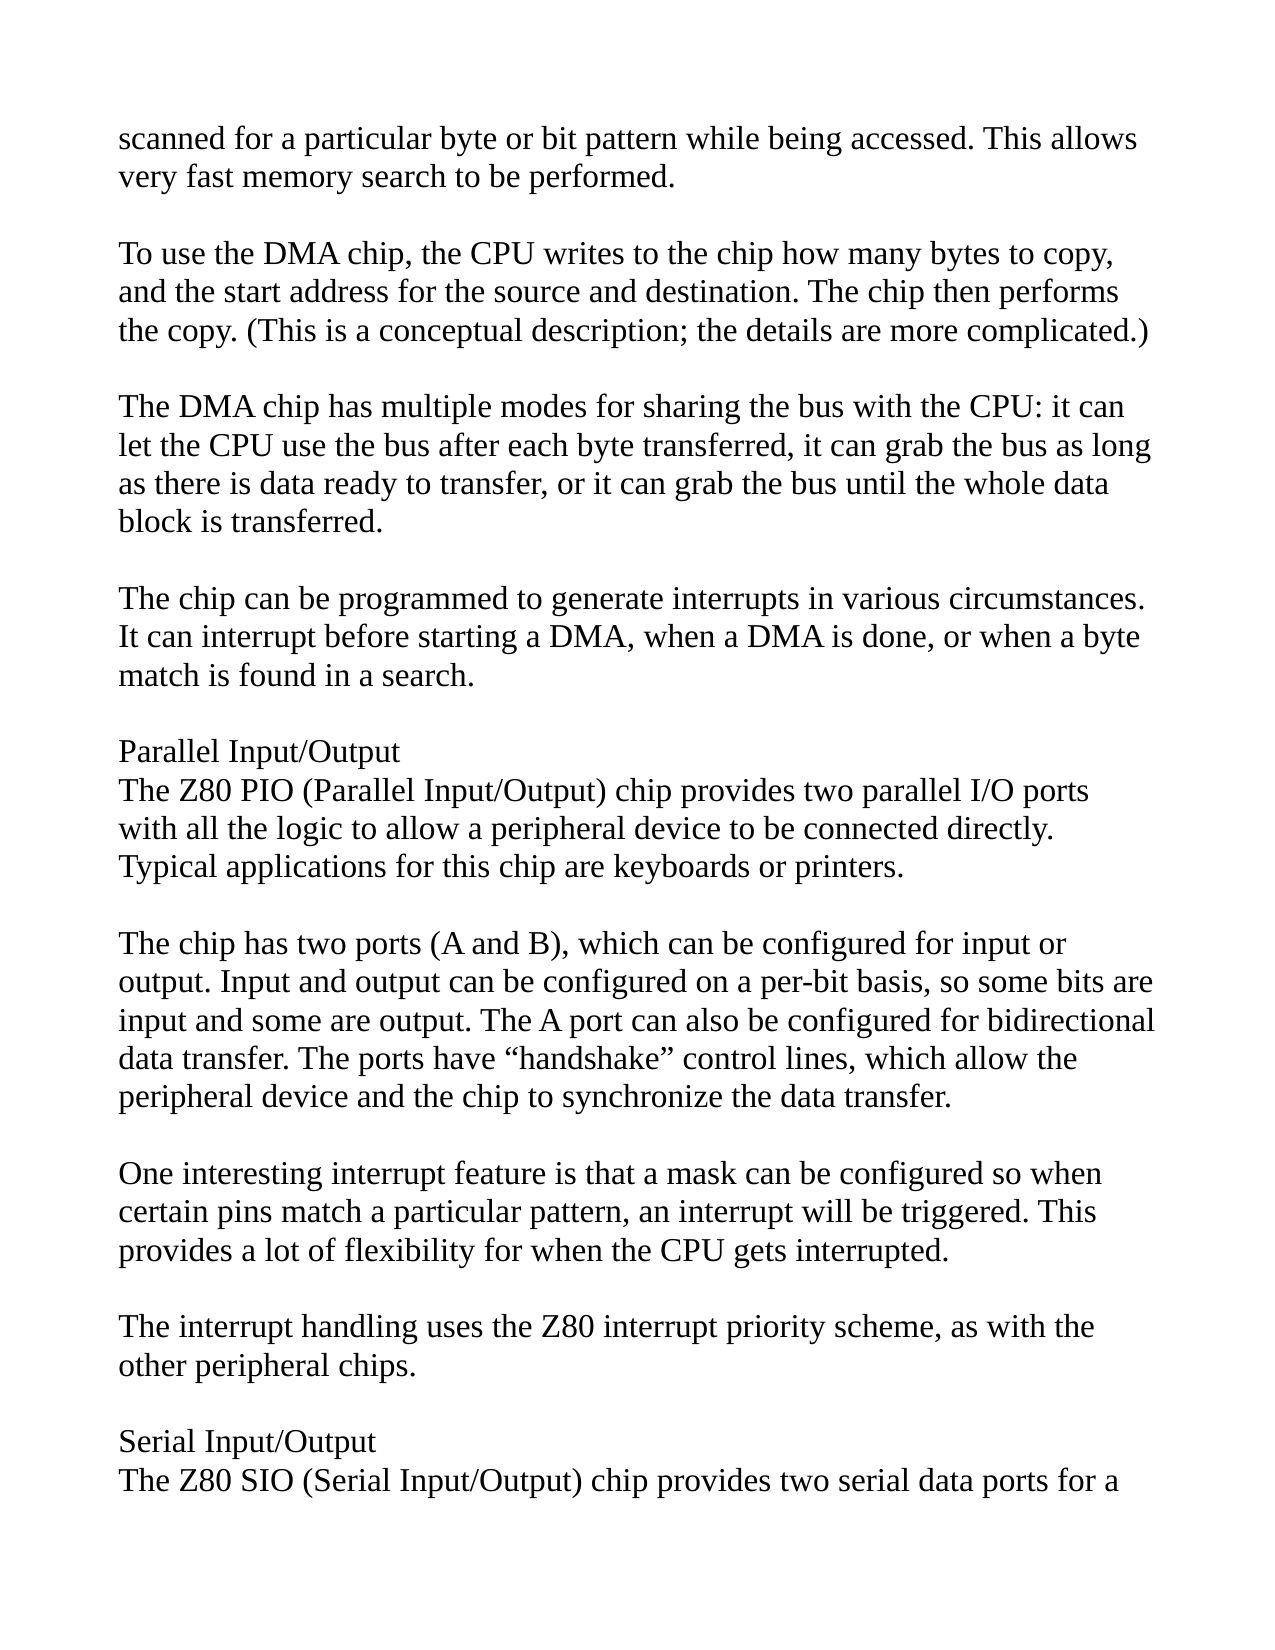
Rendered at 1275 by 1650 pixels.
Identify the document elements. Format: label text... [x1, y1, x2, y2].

text The Z80 PIO (Parallel Input/Output) chip provides two parallel I/O ports with all the logic to allow a peripheral device to be connected directly. Typical applications for this chip are keyboards or printers. [118, 770, 1157, 885]
text Serial Input/Output [118, 1421, 1157, 1460]
text One interesting interrupt feature is that a mask can be configured so when certain pins match a particular pattern, an interrupt will be triggered. This provides a lot of flexibility for when the CPU gets interrupted. [118, 1153, 1157, 1268]
text scanned for a particular byte or bit pattern while being accessed. This allows very fast memory search to be performed. [118, 118, 1157, 195]
text The chip can be programmed to generate interrupts in various circumstances. It can interrupt before starting a DMA, when a DMA is done, or when a byte match is found in a search. [118, 578, 1157, 693]
text To use the DMA chip, the CPU writes to the chip how many bytes to copy, and the start address for the source and destination. The chip then performs the copy. (This is a conceptual description; the details are more complicated.) [118, 233, 1157, 348]
text Parallel Input/Output [118, 731, 1157, 770]
text The interrupt handling uses the Z80 interrupt priority scheme, as with the other peripheral chips. [118, 1306, 1157, 1383]
text The Z80 SIO (Serial Input/Output) chip provides two serial data ports for a [118, 1460, 1157, 1498]
text The DMA chip has multiple modes for sharing the bus with the CPU: it can let the CPU use the bus after each byte transferred, it can grab the bus as long as there is data ready to transfer, or it can grab the bus until the whole data block is transferred. [118, 386, 1157, 540]
text The chip has two ports (A and B), which can be configured for input or output. Input and output can be configured on a per-bit basis, so some bits are input and some are output. The A port can also be configured for bidirectional data transfer. The ports have “handshake” control lines, which allow the peripheral device and the chip to synchronize the data transfer. [118, 923, 1157, 1115]
